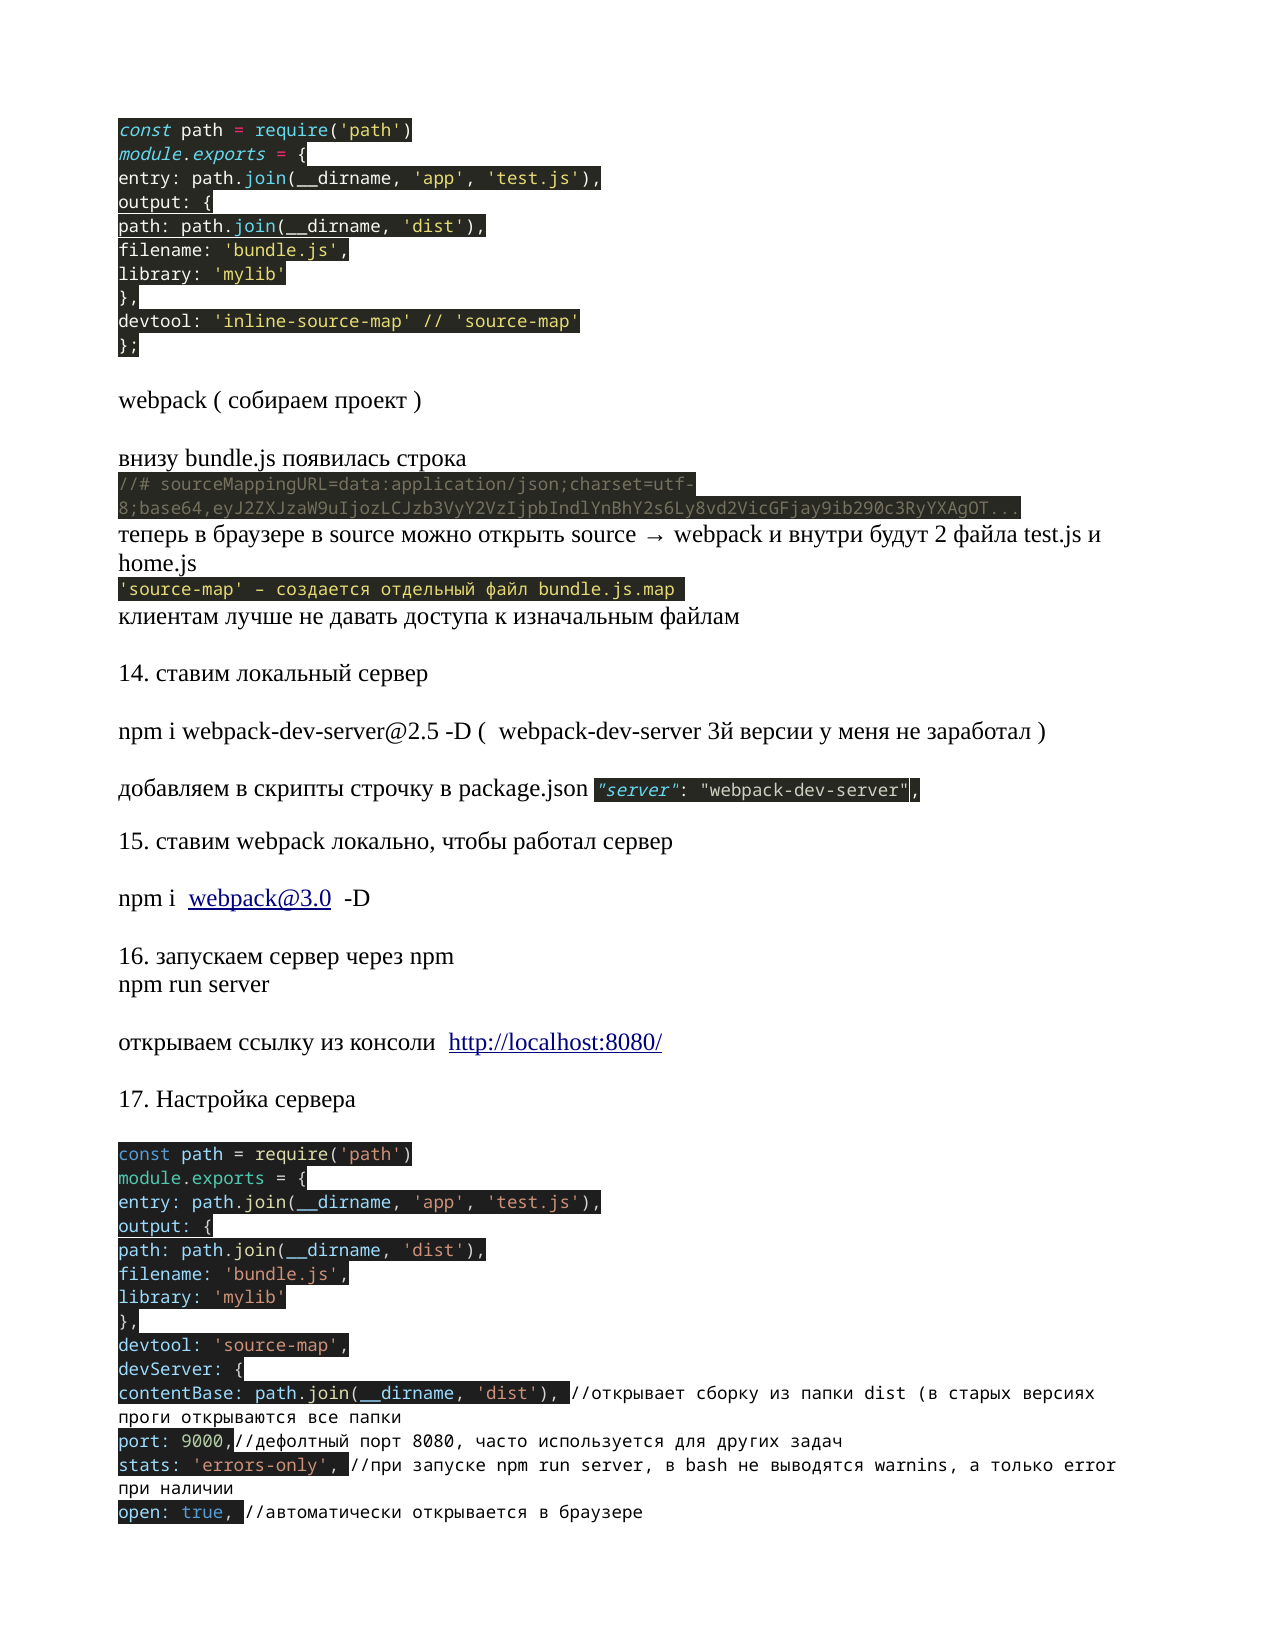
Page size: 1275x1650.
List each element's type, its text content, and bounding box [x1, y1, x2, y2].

text 17. Настройка сервера [118, 1084, 1157, 1113]
text npm i webpack@3.0 -D [118, 883, 1157, 912]
text output: { [118, 190, 1157, 213]
text 14. ставим локальный сервер [118, 658, 1157, 687]
text entry: path.join(__dirname, 'app', 'test.js'), [118, 166, 1157, 190]
text entry: path.join(__dirname, 'app', 'test.js'), [118, 1190, 1157, 1214]
text добавляем в скрипты строчку в package.json "server": "webpack-dev-server", [118, 773, 1157, 802]
text const path = require('path') [118, 1142, 1157, 1166]
text port: 9000,//дефолтный порт 8080, часто используется для других задач [118, 1428, 1157, 1452]
text stats: 'errors-only', //при запуске npm run server, в bash не выводятся warnins, а только error при наличии [118, 1452, 1157, 1500]
text output: { [118, 1214, 1157, 1237]
text 'source-map' – создается отдельный файл bundle.js.map [118, 577, 1157, 601]
text module.exports = { [118, 142, 1157, 166]
text library: 'mylib' [118, 1285, 1157, 1309]
text теперь в браузере в source можно открыть source → webpack и внутри будут 2 файла test.js и home.js [118, 519, 1157, 577]
text const path = require('path') [118, 118, 1157, 142]
text npm run server [118, 969, 1157, 998]
text path: path.join(__dirname, 'dist'), [118, 213, 1157, 237]
text 16. запускаем сервер через npm [118, 941, 1157, 969]
text module.exports = { [118, 1166, 1157, 1190]
text }, [118, 1309, 1157, 1333]
text devtool: 'source-map', [118, 1333, 1157, 1357]
text devServer: { [118, 1357, 1157, 1381]
text open: true, //автоматически открывается в браузере [118, 1500, 1157, 1524]
text path: path.join(__dirname, 'dist'), [118, 1237, 1157, 1261]
text filename: 'bundle.js', [118, 237, 1157, 261]
text filename: 'bundle.js', [118, 1261, 1157, 1285]
text devtool: 'inline-source-map' // 'source-map' [118, 309, 1157, 333]
text webpack ( собираем проект ) [118, 385, 1157, 414]
text }; [118, 333, 1157, 357]
text 15. ставим webpack локально, чтобы работал сервер [118, 826, 1157, 854]
text //# sourceMappingURL=data:application/json;charset=utf-8;base64,eyJ2ZXJzaW9uIjozLCJzb3VyY2VzIjpbIndlYnBhY2s6Ly8vd2VicGFjay9ib290c3RyYXAgOT... [118, 472, 1157, 519]
text внизу bundle.js появилась строка [118, 443, 1157, 472]
text клиентам лучше не давать доступа к изначальным файлам [118, 601, 1157, 629]
text открываем ссылку из консоли http://localhost:8080/ [118, 1027, 1157, 1056]
text npm i webpack-dev-server@2.5 -D ( webpack-dev-server 3й версии у меня не заработал ) [118, 716, 1157, 744]
text contentBase: path.join(__dirname, 'dist'), //открывает сборку из папки dist (в старых версиях проги открываются все папки [118, 1381, 1157, 1428]
text library: 'mylib' [118, 261, 1157, 285]
text }, [118, 285, 1157, 309]
